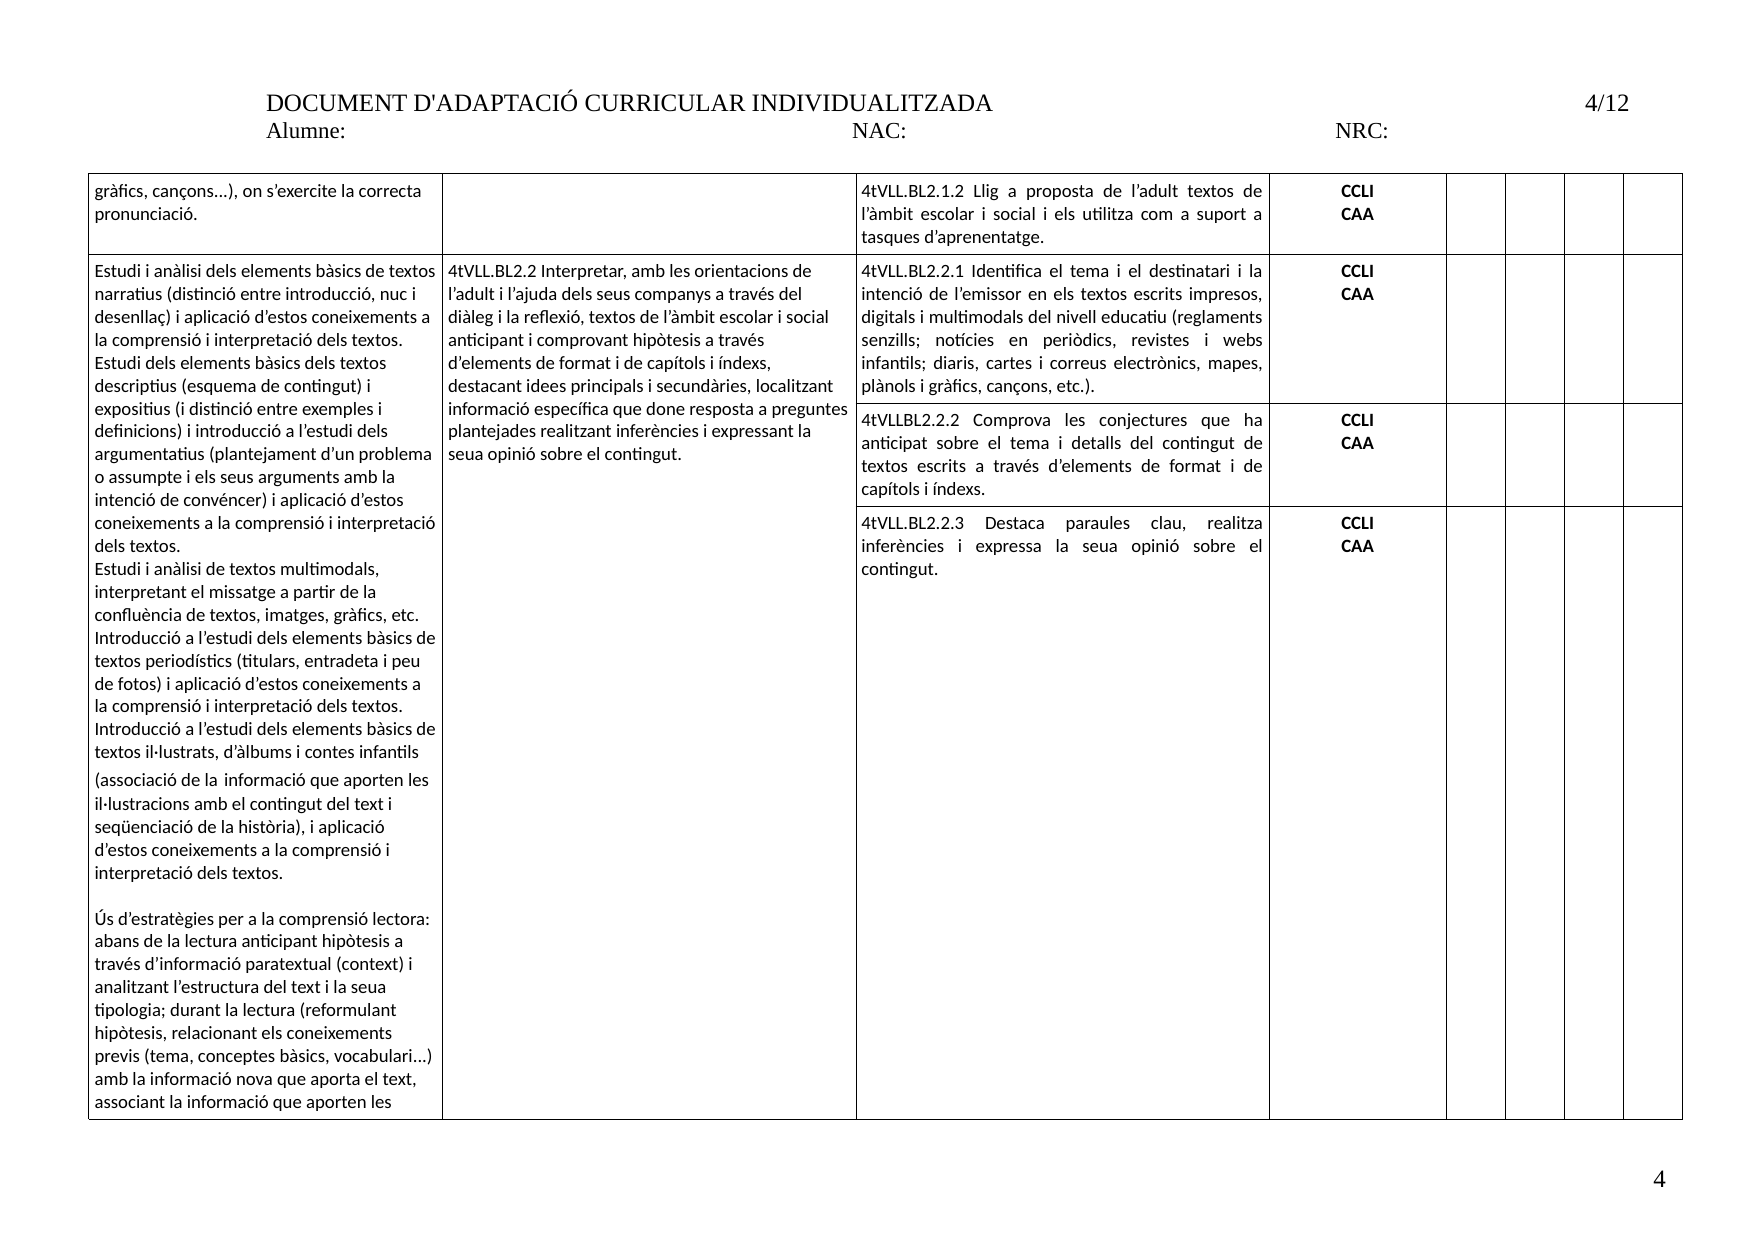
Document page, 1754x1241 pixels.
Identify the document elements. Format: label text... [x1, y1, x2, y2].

table_cell [1447, 174, 1505, 253]
table_cell [1565, 404, 1623, 506]
table_cell 4tVLLBL2.2.2 Comprova les conjectures que ha anticipat sobre el tema i detalls del contingut de textos escrits a través d’elements de format i de capítols i índexs. [857, 404, 1269, 506]
table_cell [1506, 507, 1564, 1119]
table_cell [1506, 255, 1564, 402]
table_cell [1447, 404, 1505, 506]
table_cell 4tVLL.BL2.2 Interpretar, amb les orientacions de l’adult i l’ajuda dels seus companys a través del diàleg i la reflexió, textos de l’àmbit escolar i social anticipant i comprovant hipòtesis a través d’elements de format i de capítols i índexs, destacant idees principals i secundàries, localitzant informació específica que done resposta a preguntes plantejades realitzant inferències i expressant la seua opinió sobre el contingut. [443, 255, 856, 1119]
table_cell [1624, 507, 1682, 1119]
table_cell [1565, 507, 1623, 1119]
table_cell [1624, 255, 1682, 402]
table_cell [1624, 174, 1682, 253]
table_cell CCLI CAA [1270, 507, 1446, 1119]
table_cell [443, 174, 856, 253]
table_cell CCLI CAA [1270, 255, 1446, 402]
table_cell [1506, 174, 1564, 253]
table_cell [1624, 404, 1682, 506]
table_cell [1565, 255, 1623, 402]
table_cell 4tVLL.BL2.2.1 Identifica el tema i el destinatari i la intenció de l’emissor en els textos escrits impresos, digitals i multimodals del nivell educatiu (reglaments senzills; notícies en periòdics, revistes i webs infantils; diaris, cartes i correus electrònics, mapes, plànols i gràfics, cançons, etc.). [857, 255, 1269, 402]
table_cell 4tVLL.BL2.1.2 Llig a proposta de l’adult textos de l’àmbit escolar i social i els utilitza com a suport a tasques d’aprenentatge. [857, 174, 1269, 253]
table_cell [1447, 255, 1505, 402]
table_cell gràfics, cançons...), on s’exercite la correcta pronunciació. [89, 174, 442, 253]
table_cell CCLI CAA [1270, 174, 1446, 253]
table_cell [1565, 174, 1623, 253]
table_cell 4tVLL.BL2.2.3 Destaca paraules clau, realitza inferències i expressa la seua opinió sobre el contingut. [857, 507, 1269, 1119]
table_cell CCLI CAA [1270, 404, 1446, 506]
table_cell [1506, 404, 1564, 506]
table_cell [1447, 507, 1505, 1119]
table_cell Estudi i anàlisi dels elements bàsics de textos narratius (distinció entre introducció, nuc i desenllaç) i aplicació d’estos coneixements a la comprensió i interpretació dels textos. Estudi dels elements bàsics dels textos descriptius (esquema de contingut) i expositius (i distinció entre exemples i definicions) i introducció a l’estudi dels argumentatius (plantejament d’un problema o assumpte i els seus arguments amb la intenció de convéncer) i aplicació d’estos coneixements a la comprensió i interpretació dels textos. Estudi i anàlisi de textos multimodals, interpretant el missatge a partir de la confluència de textos, imatges, gràfics, etc. Introducció a l’estudi dels elements bàsics de textos periodístics (titulars, entradeta i peu de fotos) i aplicació d’estos coneixements a la comprensió i interpretació dels textos. Introducció a l’estudi dels elements bàsics de textos il·lustrats, d’àlbums i contes infantils (associació de la informació que aporten les il·lustracions amb el contingut del text i seqüenciació de la història), i aplicació d’estos coneixements a la comprensió i interpretació dels textos. Ús d’estratègies per a la comprensió lectora: abans de la lectura anticipant hipòtesis a través d’informació paratextual (context) i analitzant l’estructura del text i la seua tipologia; durant la lectura (reformulant hipòtesis, relacionant els coneixements previs (tema, conceptes bàsics, vocabulari...) amb la informació nova que aporta el text, associant la informació que aporten les [89, 255, 442, 1119]
